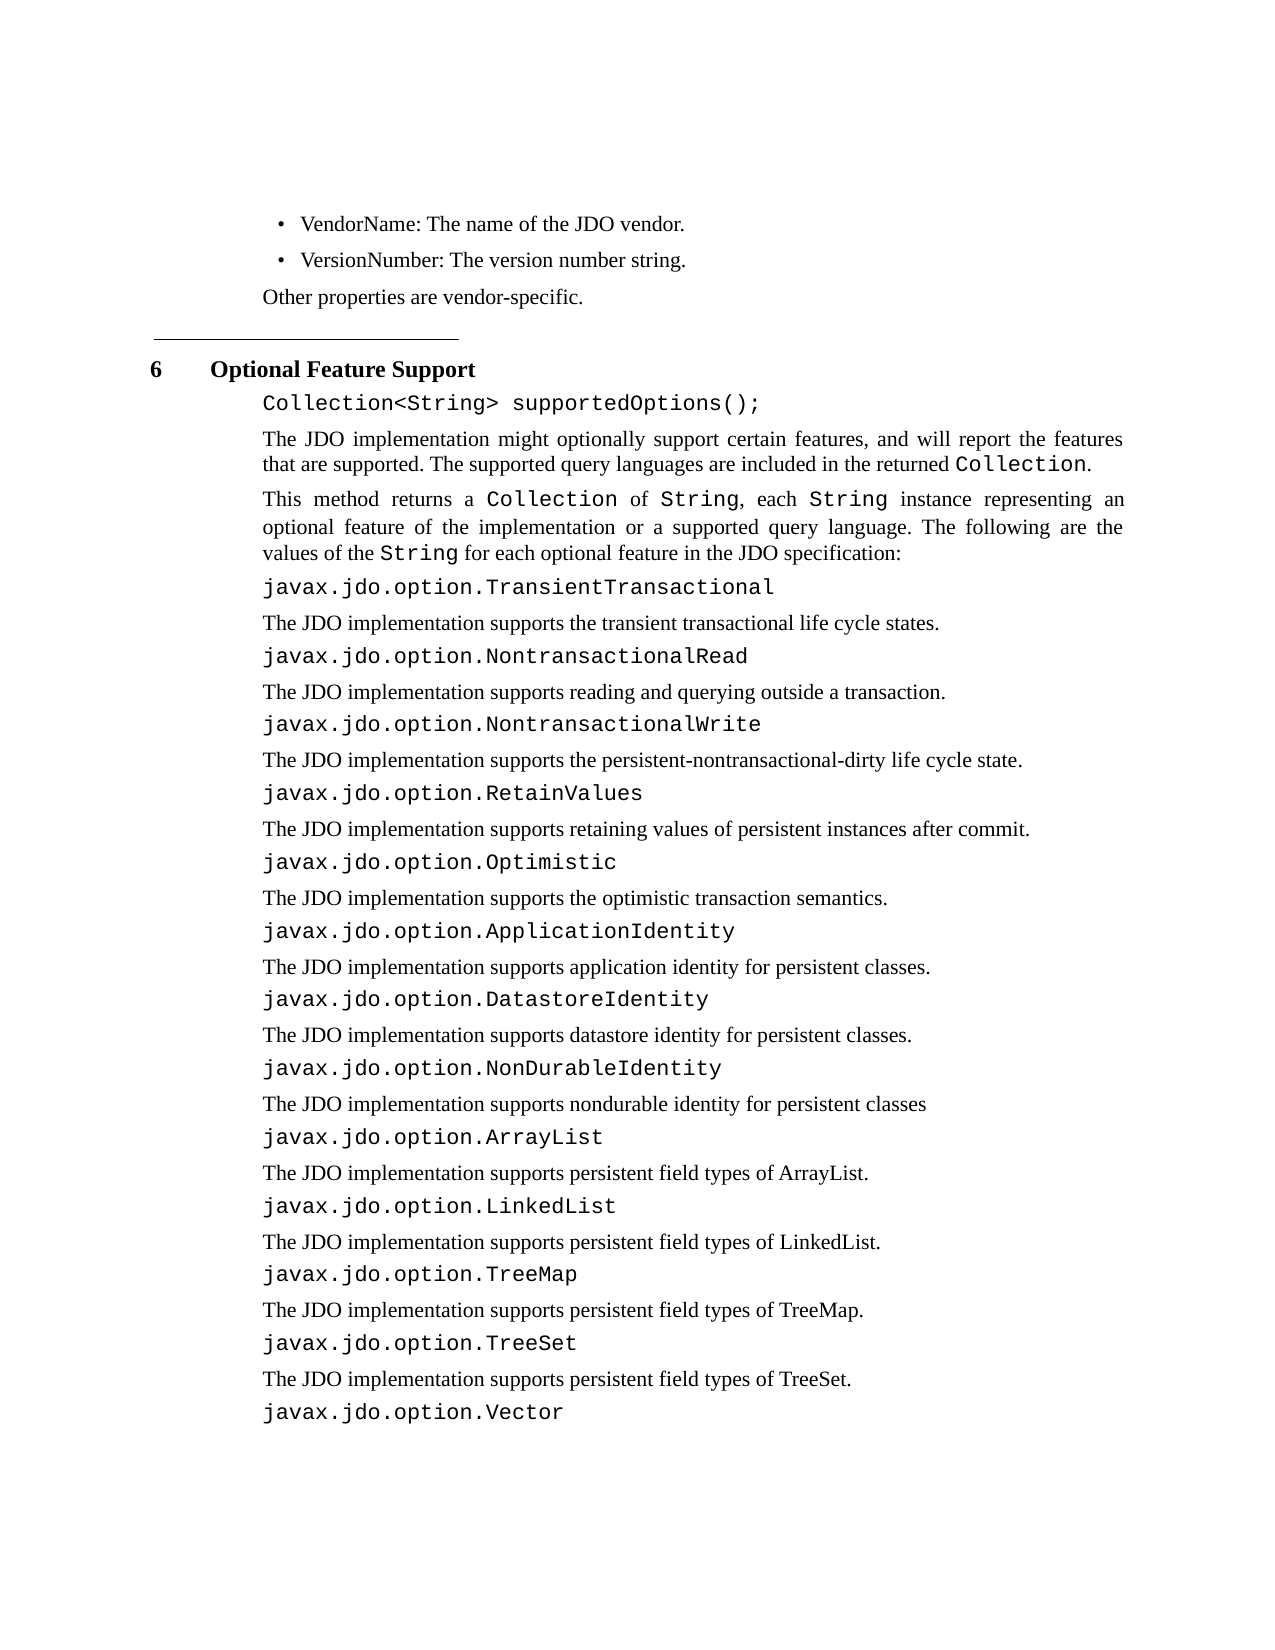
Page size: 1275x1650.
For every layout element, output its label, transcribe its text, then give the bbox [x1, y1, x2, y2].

text javax.jdo.option.ArrayList [262, 1125, 1125, 1151]
text The JDO implementation supports the optimistic transaction semantics. [262, 884, 1125, 910]
text javax.jdo.option.TreeMap [262, 1262, 1125, 1288]
text The JDO implementation supports persistent field types of LinkedList. [262, 1228, 1125, 1254]
text The JDO implementation supports application identity for persistent classes. [262, 953, 1125, 979]
text javax.jdo.option.Optimistic [262, 850, 1125, 876]
text javax.jdo.option.NontransactionalRead [262, 643, 1125, 669]
text javax.jdo.option.DatastoreIdentity [262, 987, 1125, 1013]
text The JDO implementation supports reading and querying outside a transaction. [262, 678, 1125, 704]
text javax.jdo.option.NonDurableIdentity [262, 1056, 1125, 1082]
text javax.jdo.option.ApplicationIdentity [262, 918, 1125, 944]
text • VendorName: The name of the JDO vendor. [277, 210, 1087, 236]
text The JDO implementation supports persistent field types of TreeSet. [262, 1365, 1125, 1391]
subtitle Optional Feature Support [150, 355, 1125, 382]
text The JDO implementation supports persistent field types of TreeMap. [262, 1297, 1125, 1323]
text Collection<String> supportedOptions(); [262, 391, 1125, 417]
text The JDO implementation supports the transient transactional life cycle states. [262, 609, 1125, 635]
text The JDO implementation supports nondurable identity for persistent classes [262, 1090, 1125, 1116]
text javax.jdo.option.RetainValues [262, 781, 1125, 807]
text javax.jdo.option.Vector [262, 1400, 1125, 1426]
text The JDO implementation supports the persistent-nontransactional-dirty life cycle state. [262, 747, 1125, 773]
text javax.jdo.option.NontransactionalWrite [262, 712, 1125, 738]
text A11.5-1 [This method returns a Collection of String, each String instance representing an optional feature of the implementation or a supported query language. The following are the values of the String for each optional feature in the JDO specification: [262, 486, 1125, 566]
text The JDO implementation supports datastore identity for persistent classes. [262, 1022, 1125, 1048]
text javax.jdo.option.LinkedList [262, 1193, 1125, 1219]
text The JDO implementation might optionally support certain features, and will report the features that are supported. The supported query languages are included in the returned Collection. [262, 425, 1125, 478]
text The JDO implementation supports persistent field types of ArrayList. [262, 1159, 1125, 1185]
text The JDO implementation supports retaining values of persistent instances after commit. [262, 815, 1125, 841]
text javax.jdo.option.TreeSet [262, 1331, 1125, 1357]
text • VersionNumber: The version number string.] [277, 246, 1087, 272]
text Other properties are vendor-specific. [262, 283, 1125, 309]
text javax.jdo.option.TransientTransactional [262, 575, 1125, 601]
